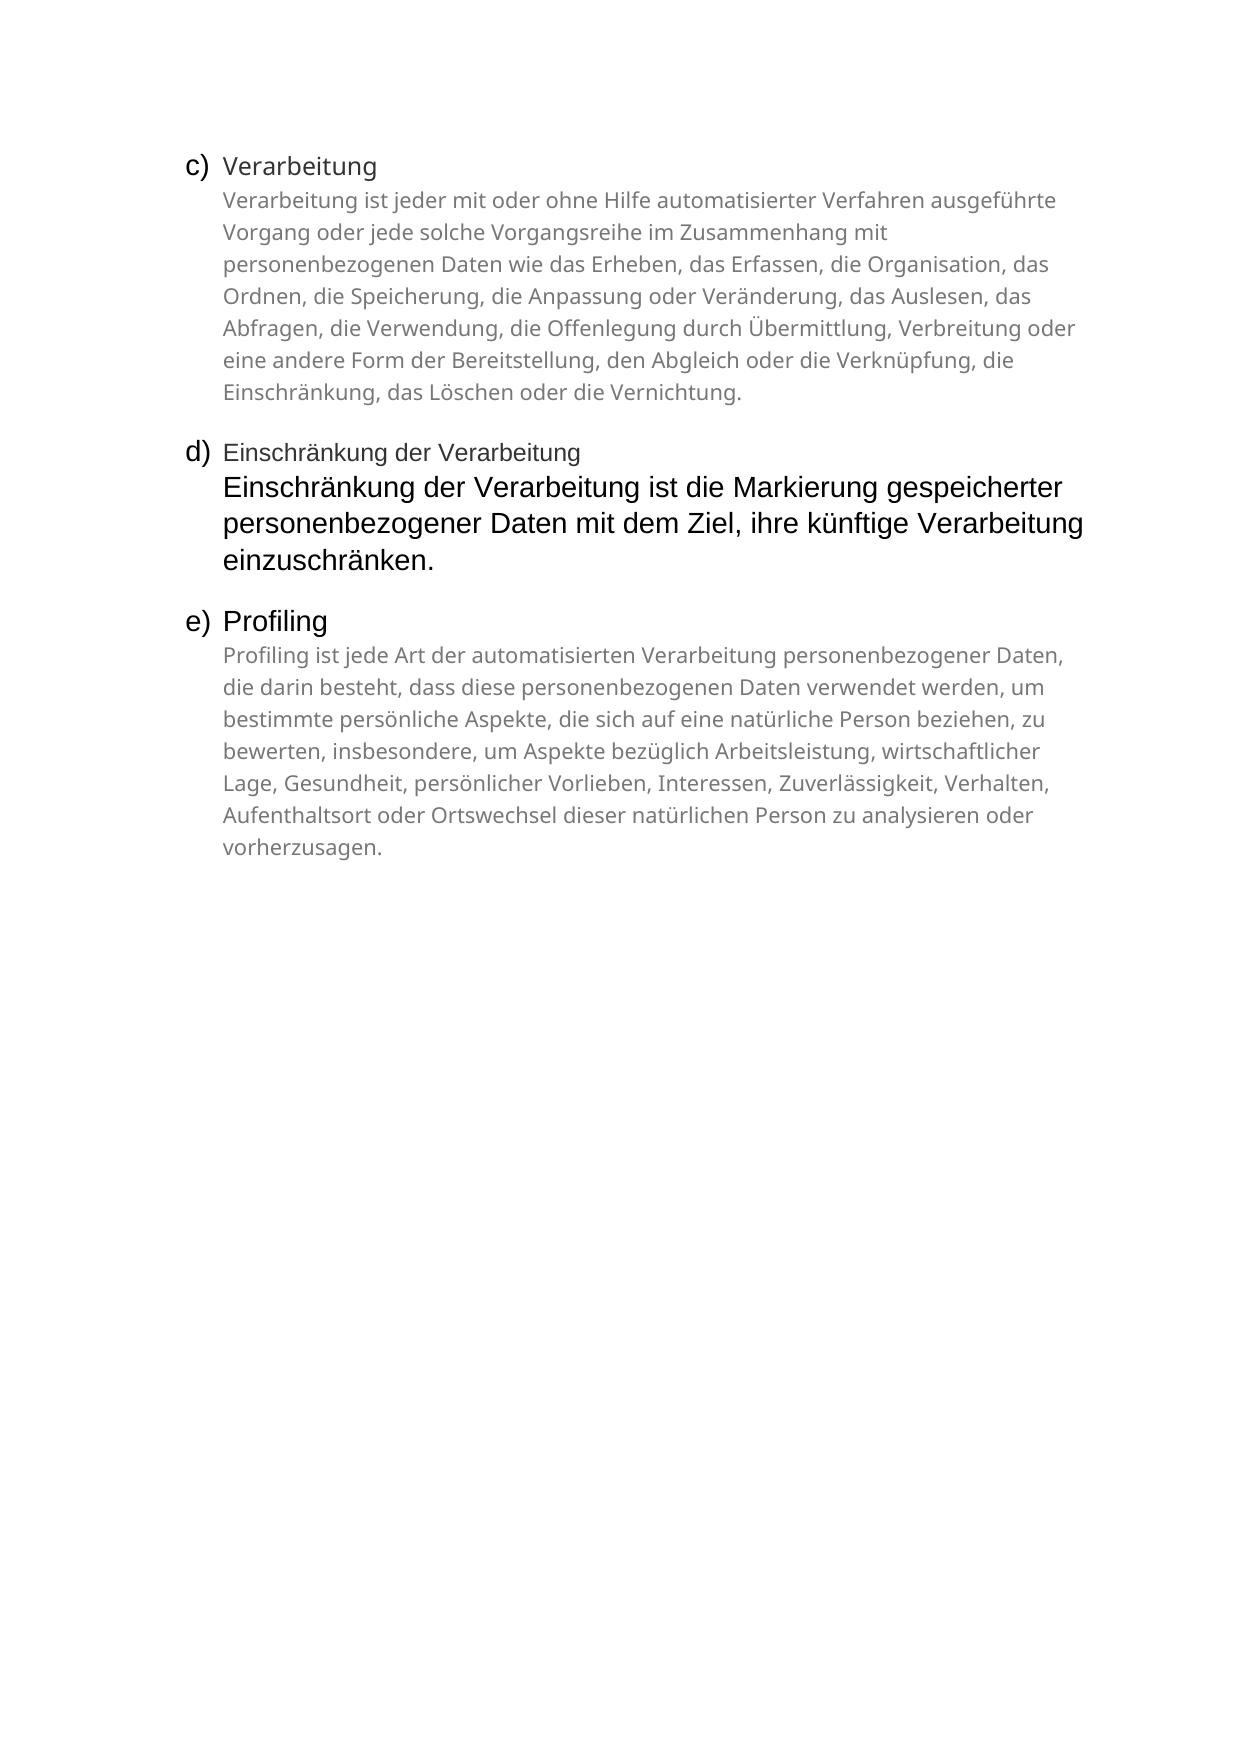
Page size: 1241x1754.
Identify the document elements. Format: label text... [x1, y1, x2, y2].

subtitle Verarbeitung Verarbeitung ist jeder mit oder ohne Hilfe automatisierter Verfahren ausgeführte Vorgang oder jede solche Vorgangsreihe im Zusammenhang mit personenbezogenen Daten wie das Erheben, das Erfassen, die Organisation, das Ordnen, die Speicherung, die Anpassung oder Veränderung, das Auslesen, das Abfragen, die Verwendung, die Offenlegung durch Übermittlung, Verbreitung oder eine andere Form der Bereitstellung, den Abgleich oder die Verknüpfung, die Einschränkung, das Löschen oder die Vernichtung. [185, 148, 1093, 407]
subtitle Einschränkung der Verarbeitung Einschränkung der Verarbeitung ist die Markierung gespeicherter personenbezogener Daten mit dem Ziel, ihre künftige Verarbeitung einzuschränken. [185, 434, 1093, 576]
subtitle Profiling Profiling ist jede Art der automatisierten Verarbeitung personenbezogener Daten, die darin besteht, dass diese personenbezogenen Daten verwendet werden, um bestimmte persönliche Aspekte, die sich auf eine natürliche Person beziehen, zu bewerten, insbesondere, um Aspekte bezüglich Arbeitsleistung, wirtschaftlicher Lage, Gesundheit, persönlicher Vorlieben, Interessen, Zuverlässigkeit, Verhalten, Aufenthaltsort oder Ortswechsel dieser natürlichen Person zu analysieren oder vorherzusagen. [185, 604, 1093, 862]
